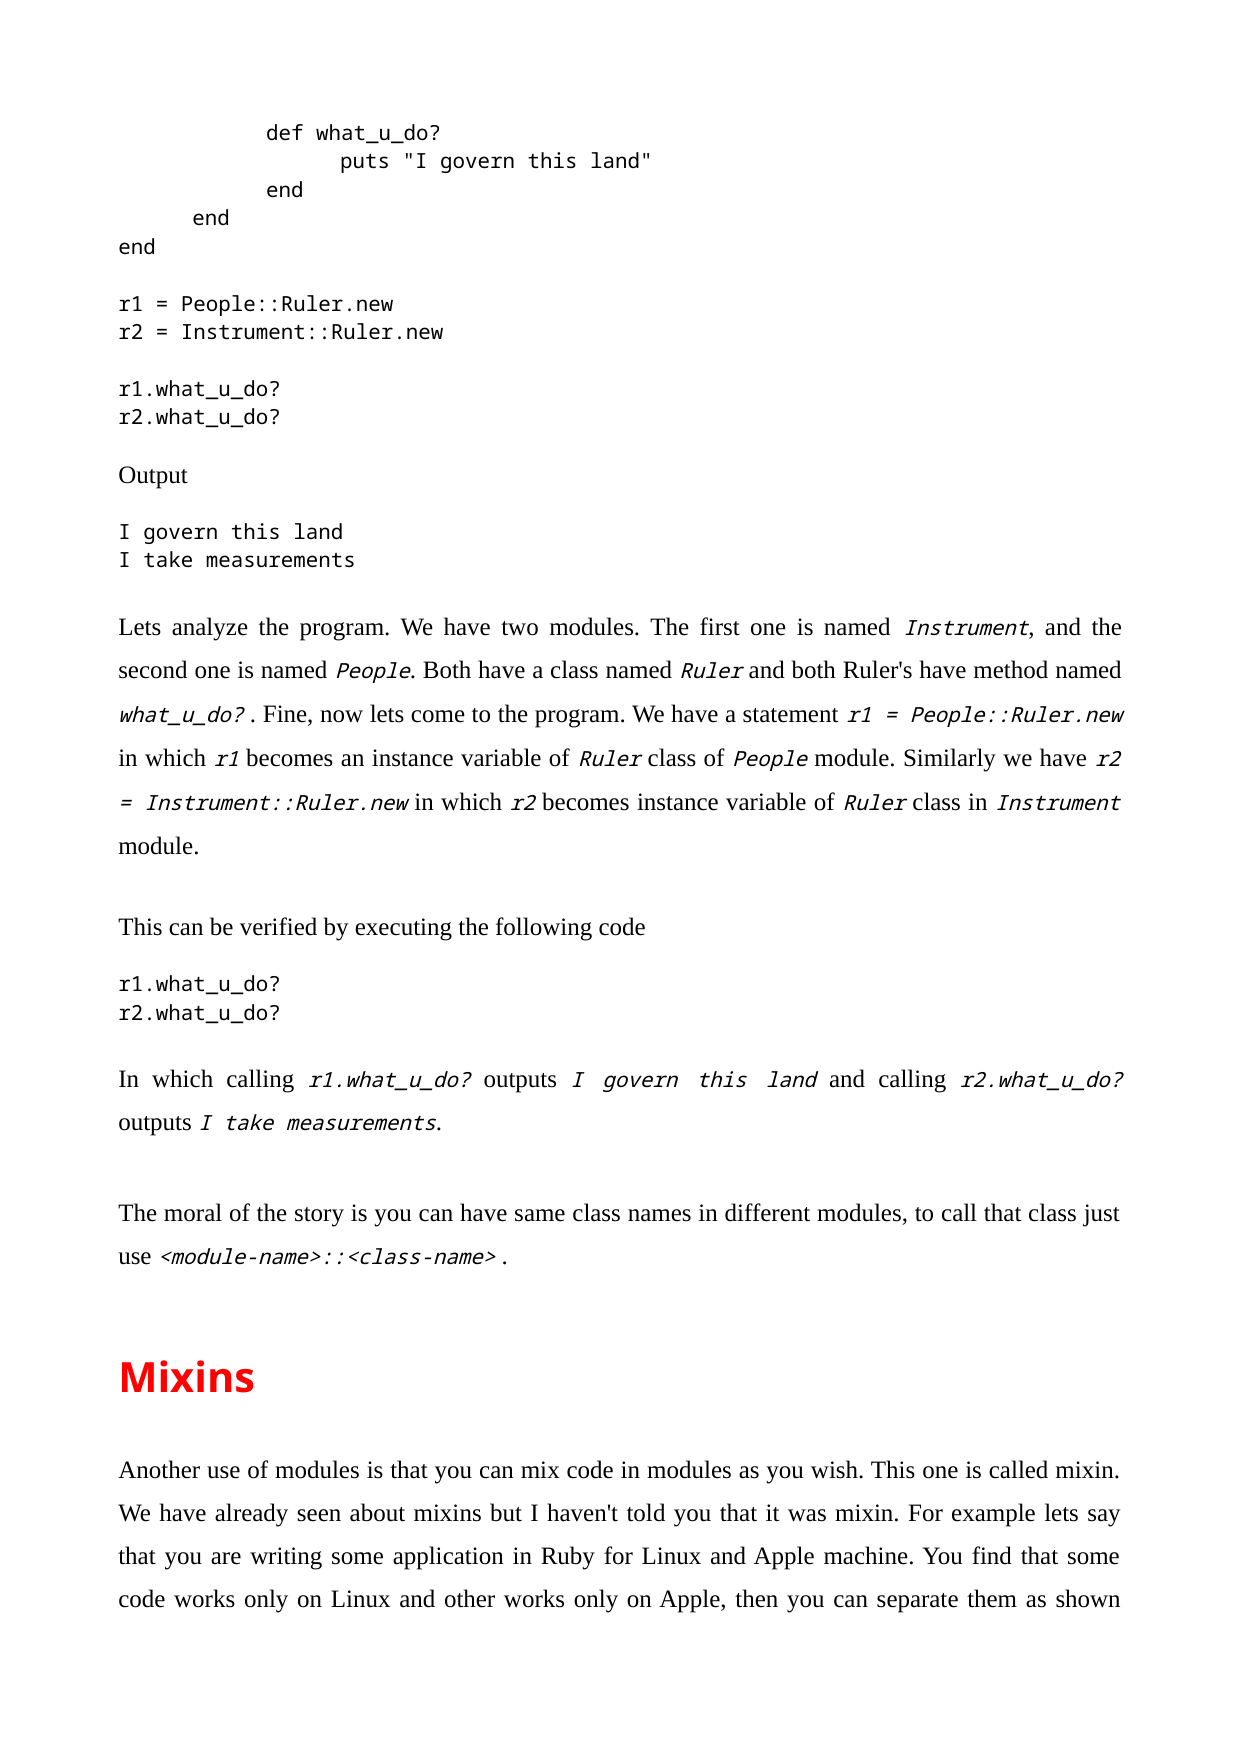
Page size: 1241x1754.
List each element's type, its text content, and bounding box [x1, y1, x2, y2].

text end [118, 203, 1122, 232]
text end [118, 175, 1122, 203]
text Lets analyze the program. We have two modules. The first one is named Instrument, and the second one is named People. Both have a class named Ruler and both Ruler's have method named what_u_do? . Fine, now lets come to the program. We have a statement r1 = People::Ruler.new in which r1 becomes an instance variable of Ruler class of People module. Similarly we have r2 = Instrument::Ruler.new in which r2 becomes instance variable of Ruler class in Instrument module. [118, 612, 1122, 860]
text Another use of modules is that you can mix code in modules as you wish. This one is called mixin. We have already seen about mixins but I haven't told you that it was mixin. For example lets say that you are writing some application in Ruby for Linux and Apple machine. You find that some code works only on Linux and other works only on Apple, then you can separate them as shown [118, 1455, 1122, 1613]
text puts "I govern this land" [118, 147, 1122, 175]
text r1 = People::Ruler.new [118, 289, 1122, 317]
text r2.what_u_do? [118, 402, 1122, 431]
text r2.what_u_do? [118, 998, 1122, 1026]
text This can be verified by executing the following code [118, 912, 1122, 940]
text r2 = Instrument::Ruler.new [118, 317, 1122, 346]
text end [118, 232, 1122, 260]
subtitle Mixins [118, 1348, 1122, 1405]
text I govern this land [118, 517, 1122, 546]
text Output [118, 460, 1122, 488]
text def what_u_do? [118, 118, 1122, 147]
text I take measurements [118, 546, 1122, 574]
text The moral of the story is you can have same class names in different modules, to call that class just use <module-name>::<class-name> . [118, 1198, 1122, 1271]
text r1.what_u_do? [118, 374, 1122, 402]
text r1.what_u_do? [118, 969, 1122, 998]
text In which calling r1.what_u_do? outputs I govern this land and calling r2.what_u_do? outputs I take measurements. [118, 1064, 1122, 1137]
